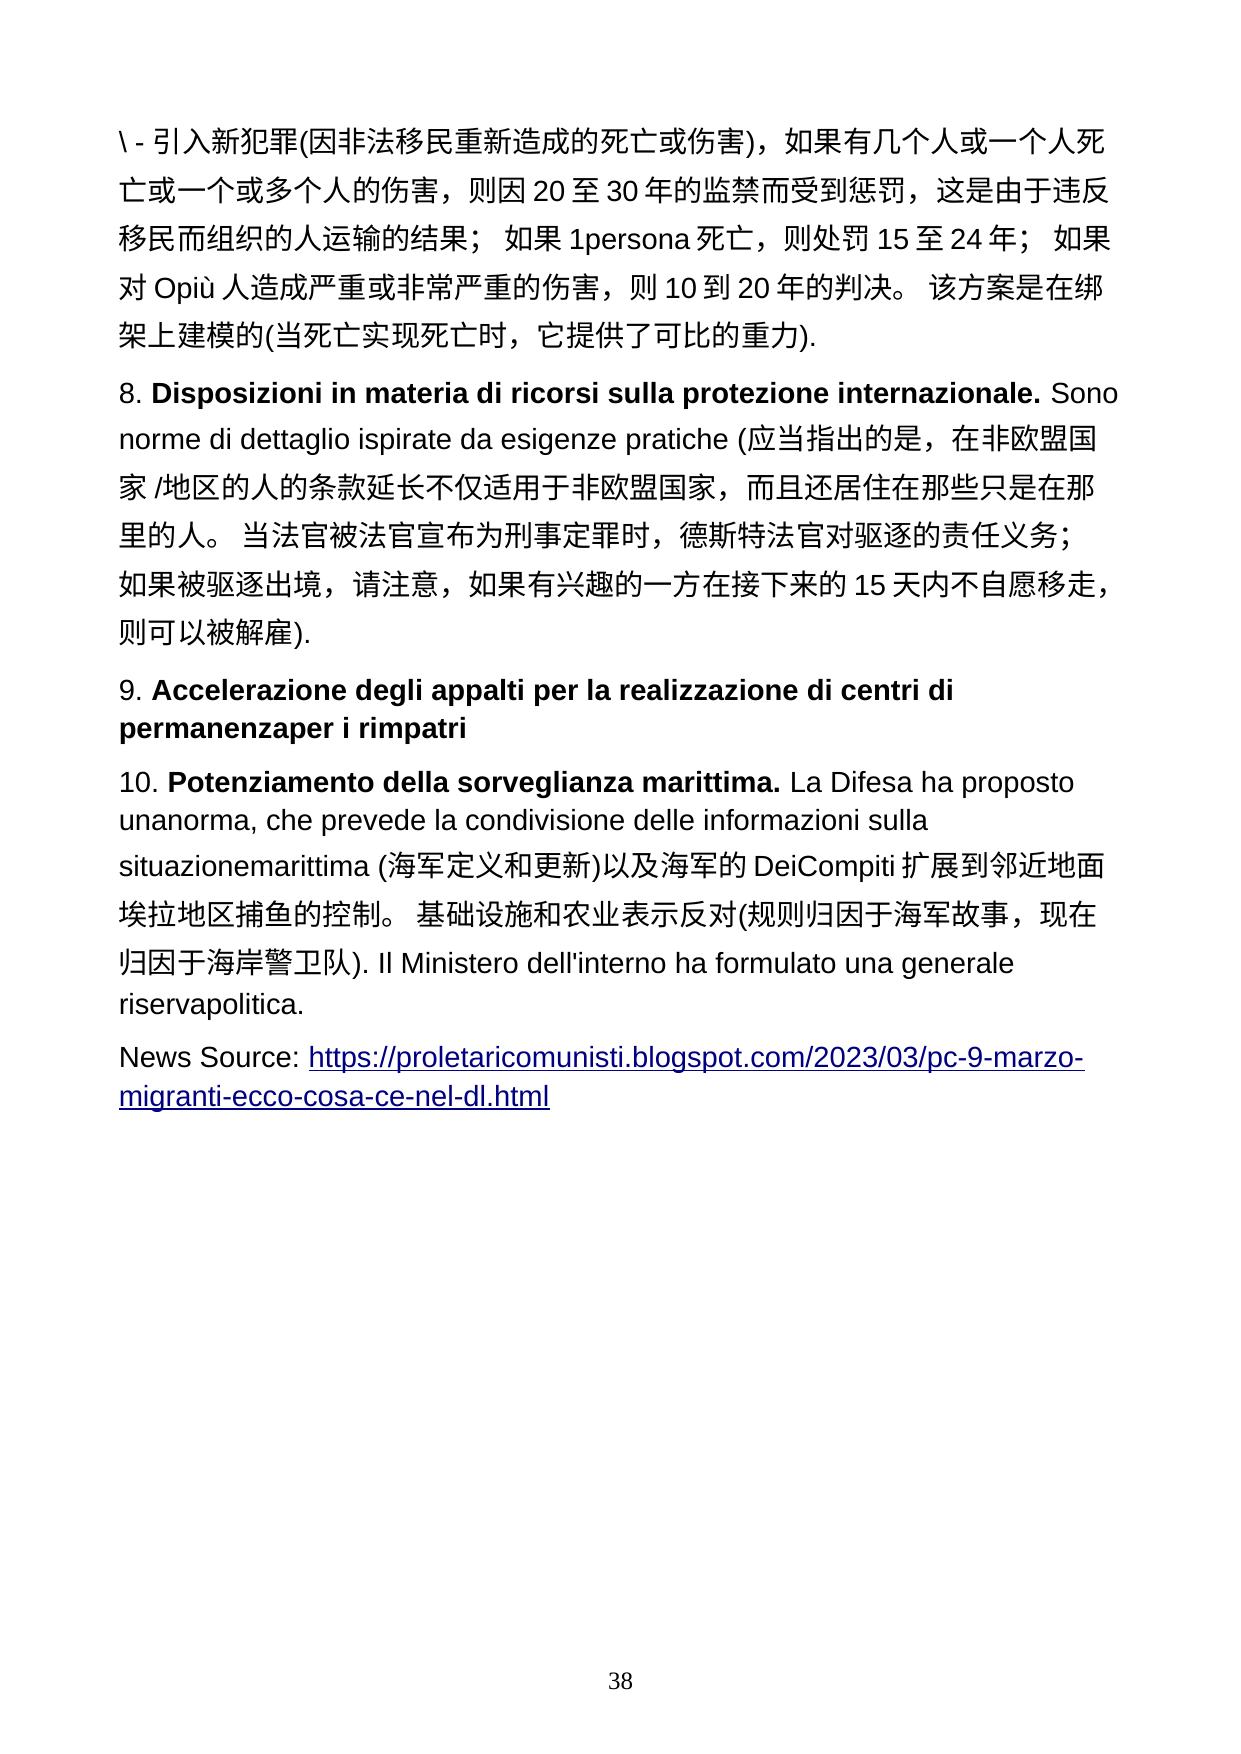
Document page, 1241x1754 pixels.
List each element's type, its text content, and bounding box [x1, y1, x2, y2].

text News Source: https://proletaricomunisti.blogspot.com/2023/03/pc-9-marzo-migranti-ecco-cosa-ce-nel-dl.html [118, 1040, 1122, 1112]
text 9. Accelerazione degli appalti per la realizzazione di centri di permanenzaper i rimpatri [118, 673, 1122, 745]
text 8. Disposizioni in materia di ricorsi sulla protezione internazionale. Sono norme di dettaglio ispirate da esigenze pratiche (应当指出的是，在非欧盟国家 /地区的人的条款延长不仅适用于非欧盟国家，而且还居住在那些只是在那里的人。 当法官被法官宣布为刑事定罪时，德斯特法官对驱逐的责任义务； 如果被驱逐出境，请注意，如果有兴趣的一方在接下来的15天内不自愿移走，则可以被解雇). [118, 376, 1122, 652]
text 10. Potenziamento della sorveglianza marittima. La Difesa ha proposto unanorma, che prevede la condivisione delle informazioni sulla situazionemarittima (海军定义和更新)以及海军的DeiCompiti扩展到邻近地面埃拉地区捕鱼的控制。 基础设施和农业表示反对(规则归因于海军故事，现在归因于海岸警卫队). Il Ministero dell'interno ha formulato una generale riservapolitica. [118, 764, 1122, 1021]
text \ - 引入新犯罪(因非法移民重新造成的死亡或伤害)，如果有几个人或一个人死亡或一个或多个人的伤害，则因20至30年的监禁而受到惩罚，这是由于违反移民而组织的人运输的结果； 如果1persona死亡，则处罚15至24年； 如果对Opiù人造成严重或非常严重的伤害，则10到20年的判决。 该方案是在绑架上建模的(当死亡实现死亡时，它提供了可比的重力). [118, 118, 1122, 355]
